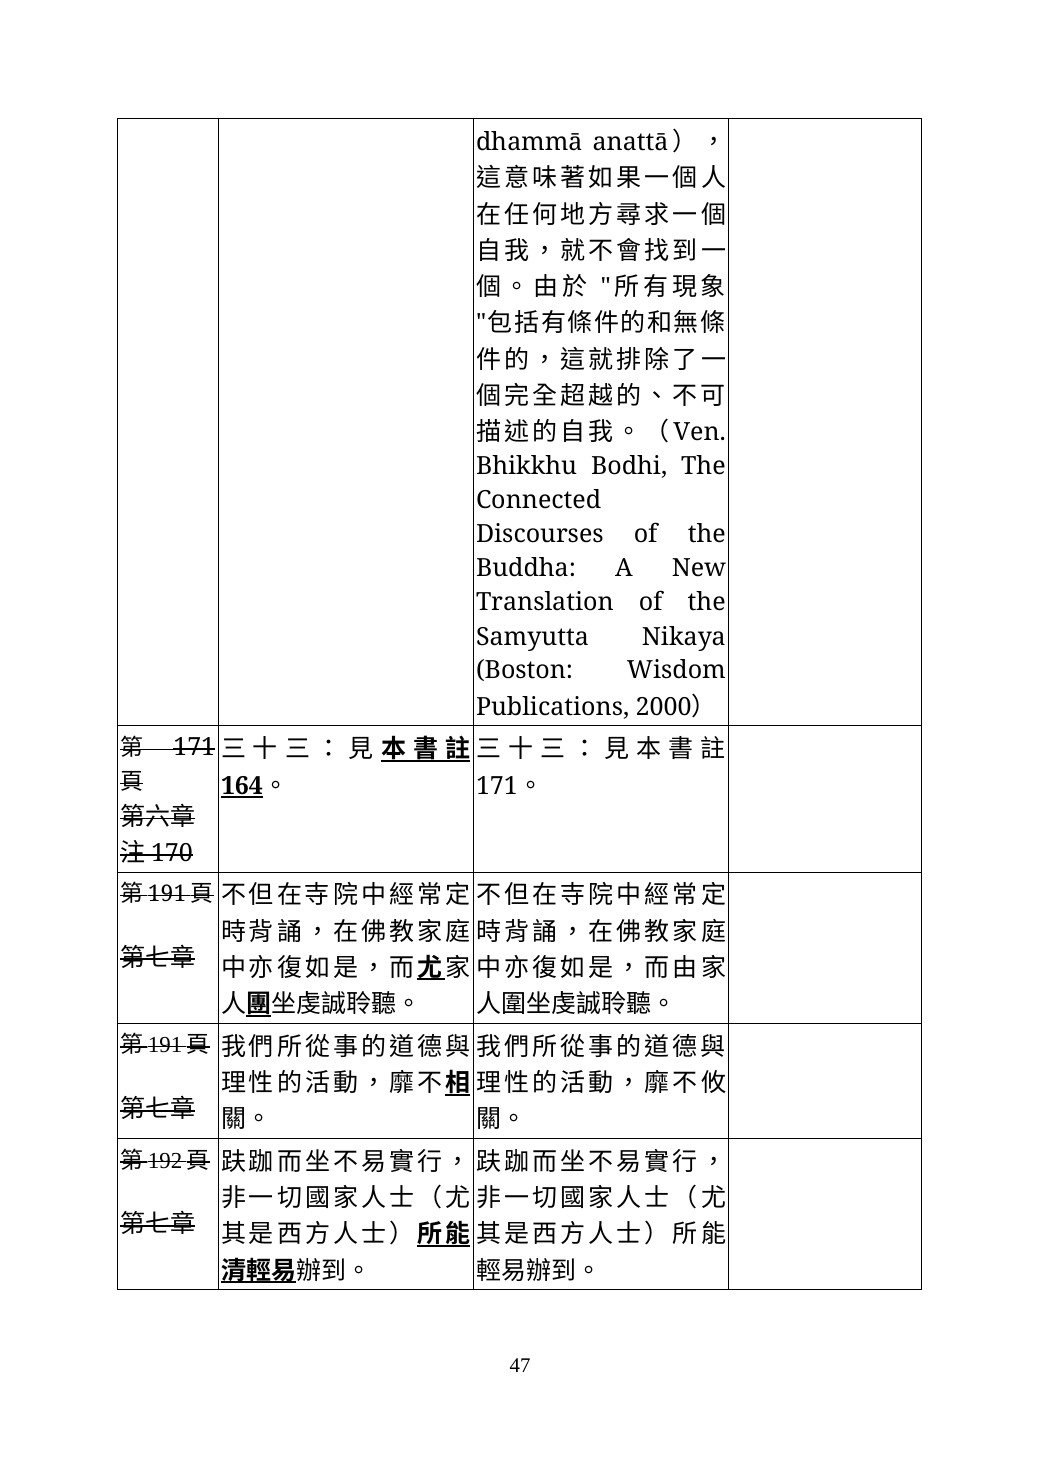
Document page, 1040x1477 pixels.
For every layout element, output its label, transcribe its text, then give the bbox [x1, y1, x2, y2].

table_cell [729, 1139, 921, 1289]
table_cell [729, 726, 921, 872]
table_cell [219, 119, 473, 725]
table_cell 第192頁 第七章 [118, 1139, 218, 1289]
table_cell 我們所從事的道德與理性的活動，靡不攸關。 [474, 1024, 728, 1138]
table_cell 我們所從事的道德與理性的活動，靡不相關。 [219, 1024, 473, 1138]
table_cell 第191頁 第七章 [118, 873, 218, 1023]
table_cell 第191頁 第七章 [118, 1024, 218, 1138]
table_cell [118, 119, 218, 725]
table_cell 趺跏而坐不易實行，非一切國家人士（尤其是西方人士）所能清輕易辦到。 [219, 1139, 473, 1289]
table_cell 第171頁 第六章 注 170 [118, 726, 218, 872]
table_cell [729, 873, 921, 1023]
table_cell [729, 119, 921, 725]
table_cell dhammā anattā），這意味著如果一個人在任何地方尋求一個自我，就不會找到一個。由於 "所有現象 "包括有條件的和無條件的，這就排除了一個完全超越的、不可描述的自我。（Ven. Bhikkhu Bodhi, The Connected Discourses of the Buddha: A New Translation of the Samyutta Nikaya (Boston: Wisdom Publications, 2000） [474, 119, 728, 725]
table_cell 三十三：見本書註 164。 [219, 726, 473, 872]
table_cell 不但在寺院中經常定時背誦，在佛教家庭中亦復如是，而由家人圍坐虔誠聆聽。 [474, 873, 728, 1023]
table_cell 不但在寺院中經常定時背誦，在佛教家庭中亦復如是，而尤家人團坐虔誠聆聽。 [219, 873, 473, 1023]
table_cell 三十三：見本書註 171。 [474, 726, 728, 872]
table_cell [729, 1024, 921, 1138]
table_cell 趺跏而坐不易實行，非一切國家人士（尤其是西方人士）所能輕易辦到。 [474, 1139, 728, 1289]
